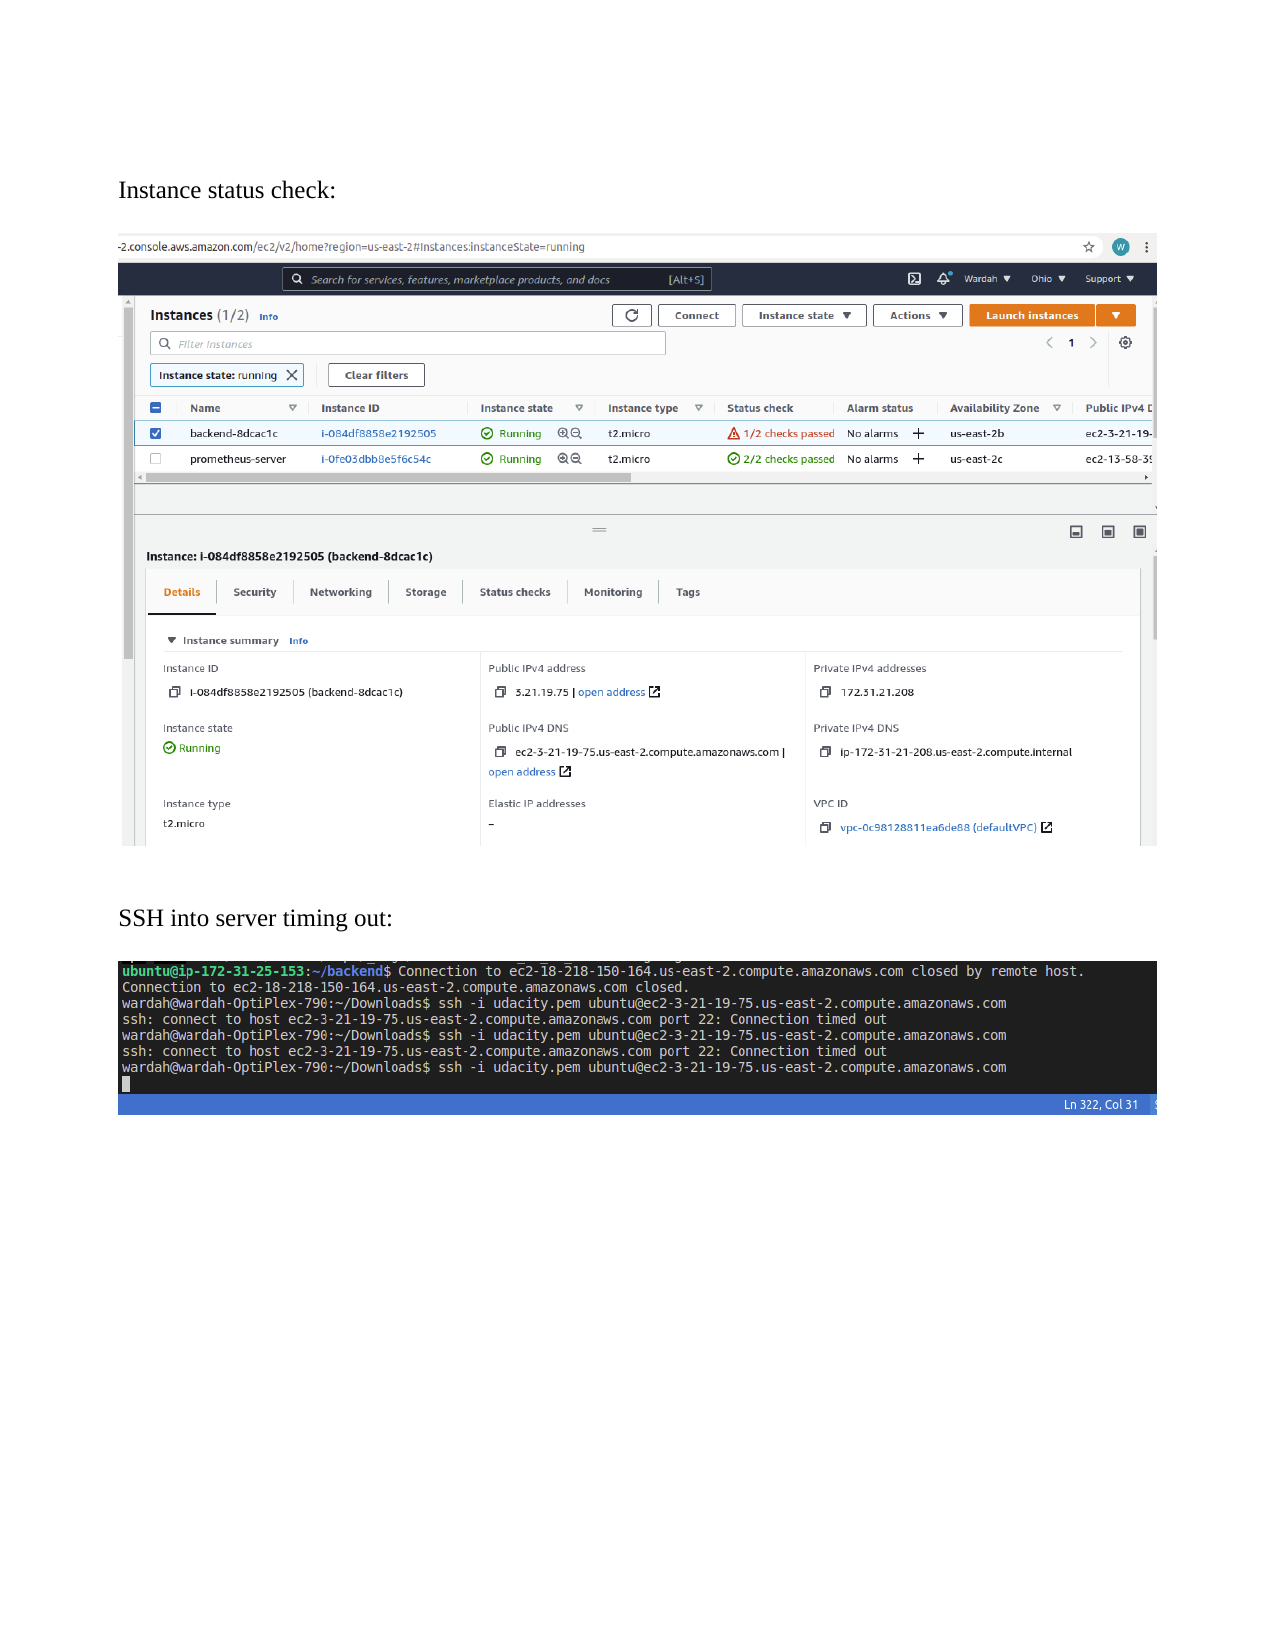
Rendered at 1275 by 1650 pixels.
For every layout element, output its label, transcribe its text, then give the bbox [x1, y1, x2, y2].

text SSH into server timing out: [118, 903, 1157, 932]
text Instance status check: [118, 176, 1157, 204]
picture [118, 233, 1157, 846]
picture [118, 961, 1157, 1115]
